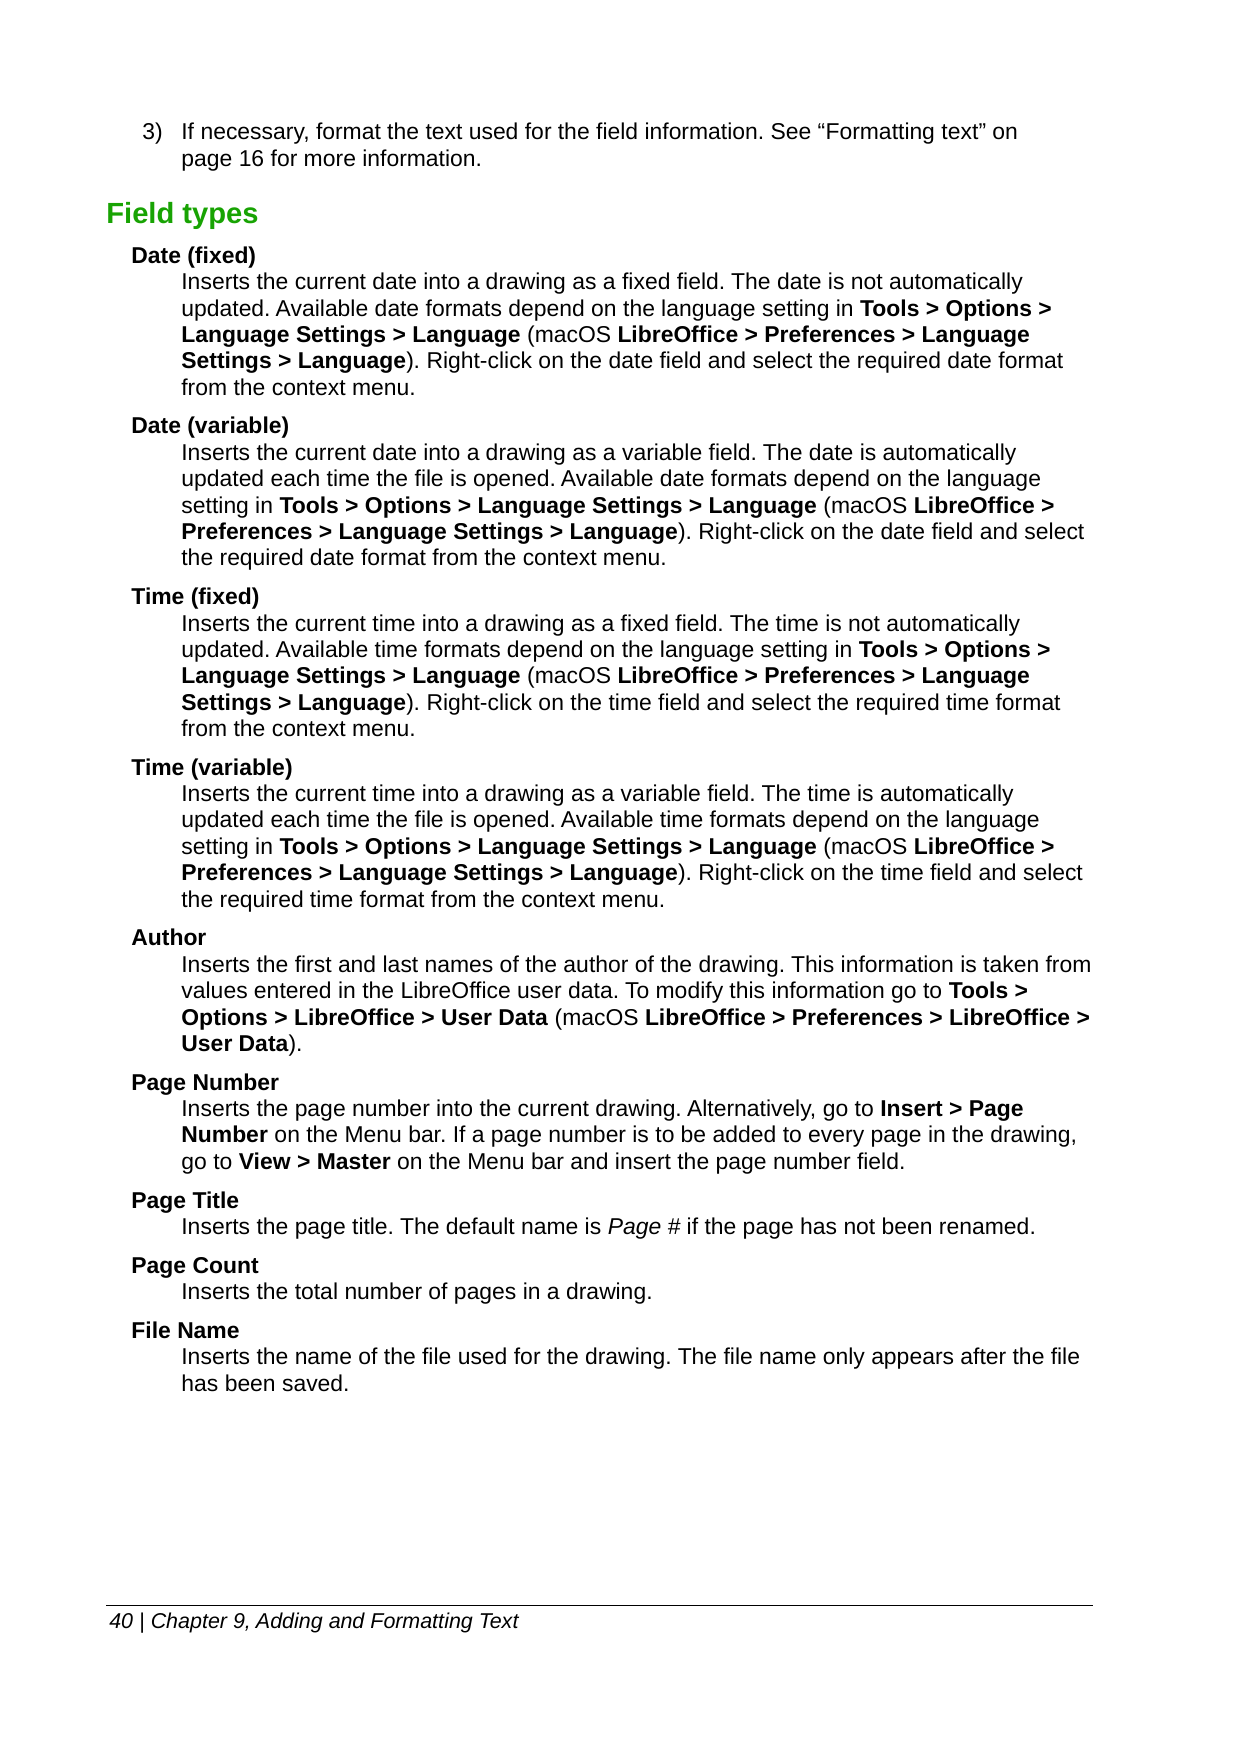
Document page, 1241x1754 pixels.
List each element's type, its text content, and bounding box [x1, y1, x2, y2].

text Inserts the total number of pages in a drawing. [181, 1278, 1093, 1304]
text Page Number [131, 1069, 1093, 1095]
text Inserts the current date into a drawing as a fixed field. The date is not automatically updated. Available date formats depend on the language setting in Tools > Options > Language Settings > Language (macOS LibreOffice > Preferences > Language Settings > Language). Right-click on the date field and select the required date format from the context menu. [181, 268, 1093, 400]
text Date (variable) [131, 412, 1093, 439]
text Author [131, 924, 1093, 951]
list If necessary, format the text used for the field information. See “Formatting text” on page 16 for more information. [162, 118, 1093, 171]
text Inserts the name of the file used for the drawing. The file name only appears after the file has been saved. [181, 1343, 1093, 1396]
text Time (fixed) [131, 583, 1093, 609]
text Inserts the page number into the current drawing. Alternatively, go to Insert > Page Number on the Menu bar. If a page number is to be added to every page in the drawing, go to View > Master on the Menu bar and insert the page number field. [181, 1095, 1093, 1174]
text Date (fixed) [131, 242, 1093, 268]
text File Name [131, 1317, 1093, 1343]
text Inserts the page title. The default name is Page # if the page has not been renamed. [181, 1213, 1093, 1239]
text Time (variable) [131, 754, 1093, 780]
subtitle Field types [106, 196, 1093, 229]
text Inserts the first and last names of the author of the drawing. This information is taken from values entered in the LibreOffice user data. To modify this information go to Tools > Options > LibreOffice > User Data (macOS LibreOffice > Preferences > LibreOffice > User Data). [181, 951, 1093, 1056]
text Inserts the current time into a drawing as a variable field. The time is automatically updated each time the file is opened. Available time formats depend on the language setting in Tools > Options > Language Settings > Language (macOS LibreOffice > Preferences > Language Settings > Language). Right-click on the time field and select the required time format from the context menu. [181, 780, 1093, 912]
text Inserts the current date into a drawing as a variable field. The date is automatically updated each time the file is opened. Available date formats depend on the language setting in Tools > Options > Language Settings > Language (macOS LibreOffice > Preferences > Language Settings > Language). Right-click on the date field and select the required date format from the context menu. [181, 439, 1093, 571]
text Page Title [131, 1187, 1093, 1213]
text Page Count [131, 1252, 1093, 1278]
text Inserts the current time into a drawing as a fixed field. The time is not automatically updated. Available time formats depend on the language setting in Tools > Options > Language Settings > Language (macOS LibreOffice > Preferences > Language Settings > Language). Right-click on the time field and select the required time format from the context menu. [181, 609, 1093, 741]
